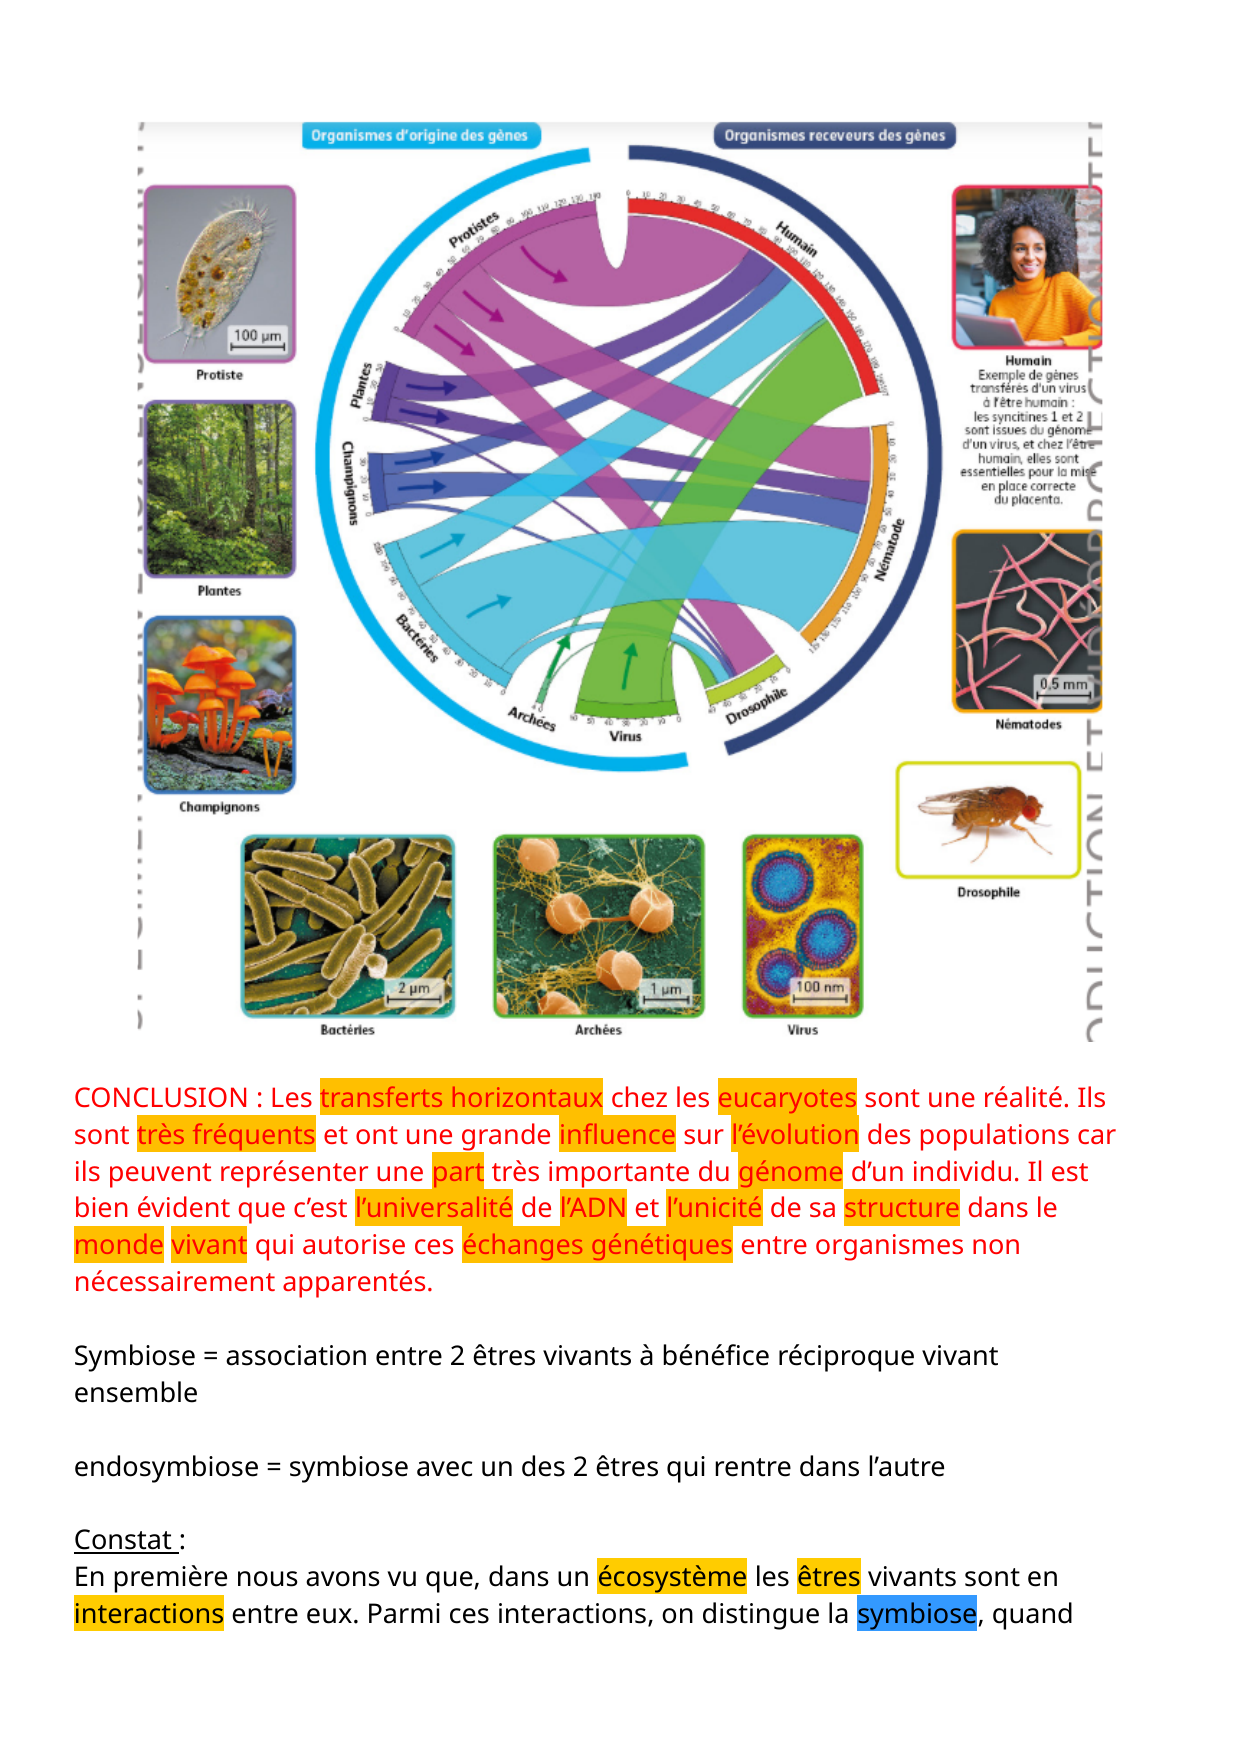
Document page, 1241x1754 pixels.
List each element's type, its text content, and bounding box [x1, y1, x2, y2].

list Symbiose = association entre 2 êtres vivants à bénéfice réciproque vivant ensemble [74, 1336, 1122, 1410]
list En première nous avons vu que, dans un écosystème les êtres vivants sont en interactions entre eux. Parmi ces interactions, on distingue la symbiose, quand [74, 1558, 1122, 1631]
list Constat : [74, 1521, 1122, 1558]
picture [137, 118, 1103, 1042]
list CONCLUSION : Les transferts horizontaux chez les eucaryotes sont une réalité. Ils sont très fréquents et ont une grande influence sur l’évolution des populations car ils peuvent représenter une part très importante du génome d’un individu. Il est bien évident que c’est l’universalité de l’ADN et l’unicité de sa structure dans le monde vivant qui autorise ces échanges génétiques entre organismes non nécessairement apparentés. [74, 1078, 1122, 1299]
list endosymbiose = symbiose avec un des 2 êtres qui rentre dans l’autre [74, 1447, 1122, 1484]
